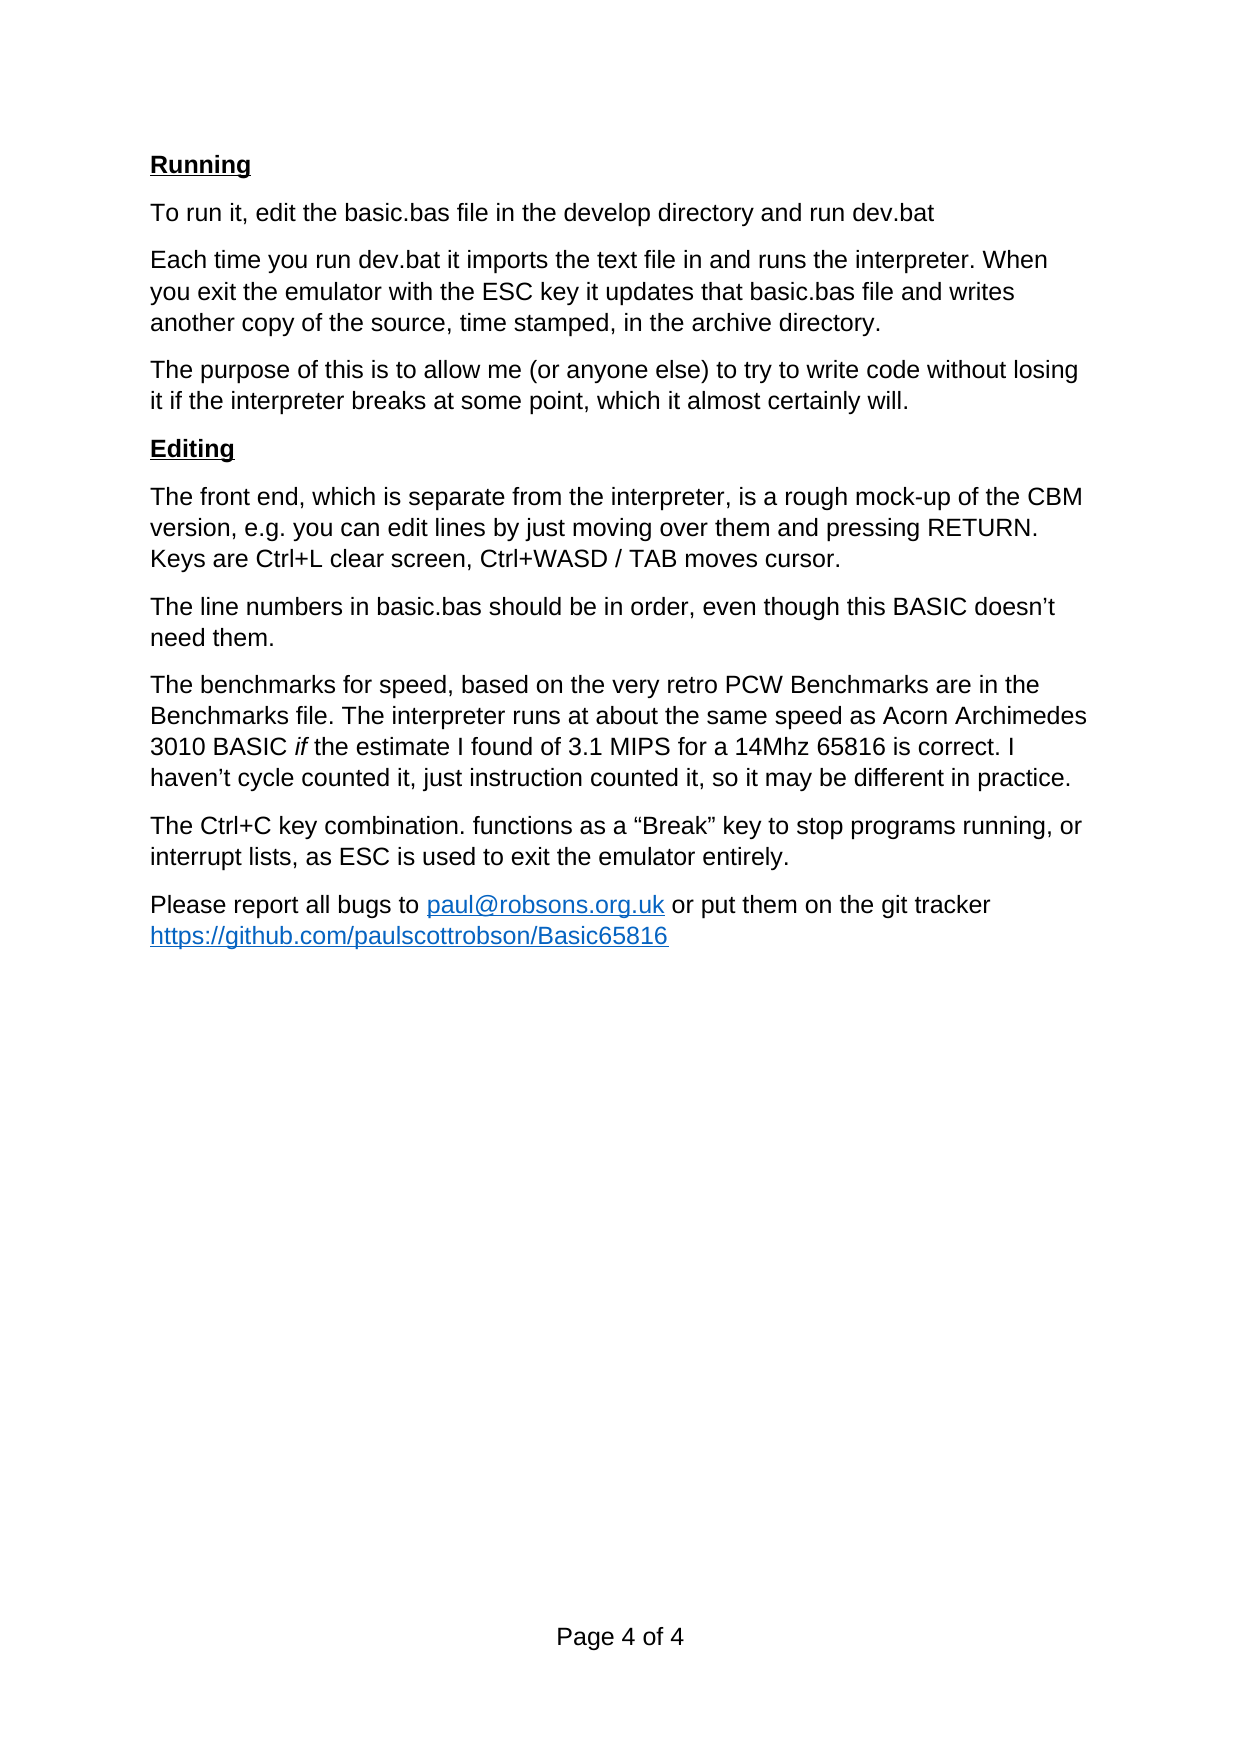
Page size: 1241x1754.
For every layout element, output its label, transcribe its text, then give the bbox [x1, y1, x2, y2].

text The Ctrl+C key combination. functions as a “Break” key to stop programs running, or interrupt lists, as ESC is used to exit the emulator entirely. [150, 811, 1090, 871]
text Running [150, 150, 1090, 179]
text The benchmarks for speed, based on the very retro PCW Benchmarks are in the Benchmarks file. The interpreter runs at about the same speed as Acorn Archimedes 3010 BASIC if the estimate I found of 3.1 MIPS for a 14Mhz 65816 is correct. I haven’t cycle counted it, just instruction counted it, so it may be different in practice. [150, 670, 1090, 792]
text The line numbers in basic.bas should be in order, even though this BASIC doesn’t need them. [150, 591, 1090, 651]
text Editing [150, 434, 1090, 463]
text Each time you run dev.bat it imports the text file in and runs the interpreter. When you exit the emulator with the ESC key it updates that basic.bas file and writes another copy of the source, time stamped, in the archive directory. [150, 245, 1090, 336]
text Please report all bugs to paul@robsons.org.uk or put them on the git tracker https://github.com/paulscottrobson/Basic65816 [150, 890, 1090, 949]
text The purpose of this is to allow me (or anyone else) to try to write code without losing it if the interpreter breaks at some point, which it almost certainly will. [150, 355, 1090, 415]
text To run it, edit the basic.bas file in the develop directory and run dev.bat [150, 198, 1090, 226]
text The front end, which is separate from the interpreter, is a rough mock-up of the CBM version, e.g. you can edit lines by just moving over them and pressing RETURN. Keys are Ctrl+L clear screen, Ctrl+WASD / TAB moves cursor. [150, 482, 1090, 572]
